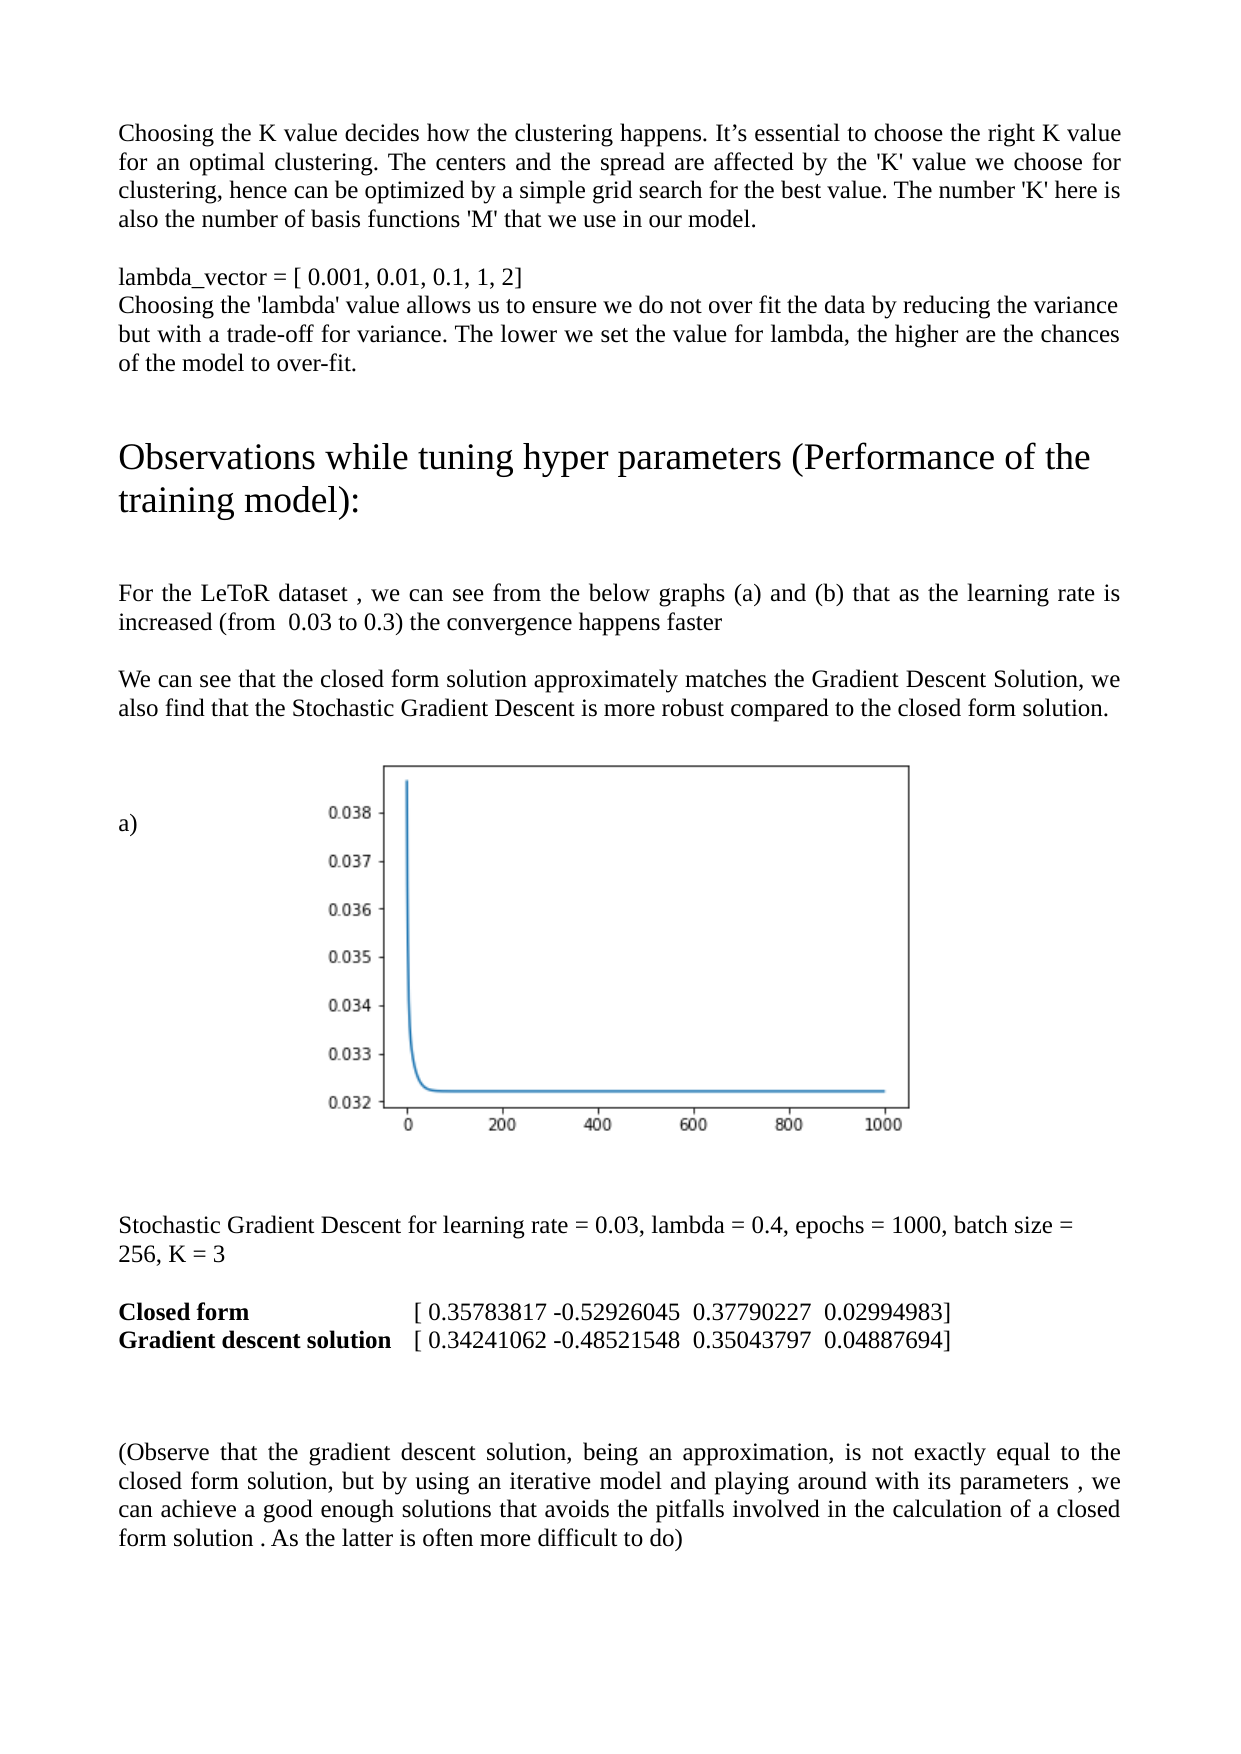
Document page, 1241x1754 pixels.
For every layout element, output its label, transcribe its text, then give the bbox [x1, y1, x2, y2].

text a) [118, 808, 317, 837]
text but with a trade-off for variance. The lower we set the value for lambda, the higher are the chances of the model to over-fit. [118, 319, 1122, 377]
text Stochastic Gradient Descent for learning rate = 0.03, lambda = 0.4, epochs = 1000, batch size = 256, K = 3 [118, 1211, 1122, 1268]
text We can see that the closed form solution approximately matches the Gradient Descent Solution, we also find that the Stochastic Gradient Descent is more robust compared to the closed form solution. [118, 664, 1122, 722]
text [924, 808, 1122, 837]
picture [317, 750, 924, 1145]
text (Observe that the gradient descent solution, being an approximation, is not exactly equal to the closed form solution, but by using an iterative model and playing around with its parameters , we can achieve a good enough solutions that avoids the pitfalls involved in the calculation of a closed form solution . As the latter is often more difficult to do) [118, 1437, 1122, 1552]
text For the LeToR dataset , we can see from the below graphs (a) and (b) that as the learning rate is increased (from 0.03 to 0.3) the convergence happens faster [118, 578, 1122, 636]
text Observations while tuning hyper parameters (Performance of the training model): [118, 434, 1122, 521]
text Choosing the K value decides how the clustering happens. It’s essential to choose the right K value for an optimal clustering. The centers and the spread are affected by the 'K' value we choose for clustering, hence can be optimized by a simple grid search for the best value. The number 'K' here is also the number of basis functions 'M' that we use in our model. [118, 118, 1122, 233]
text Gradient descent solution [ 0.34241062 -0.48521548 0.35043797 0.04887694] [118, 1326, 1122, 1354]
text Closed form [ 0.35783817 -0.52926045 0.37790227 0.02994983] [118, 1297, 1122, 1326]
text Choosing the 'lambda' value allows us to ensure we do not over fit the data by reducing the variance [118, 291, 1122, 319]
text lambda_vector = [ 0.001, 0.01, 0.1, 1, 2] [118, 262, 1122, 291]
